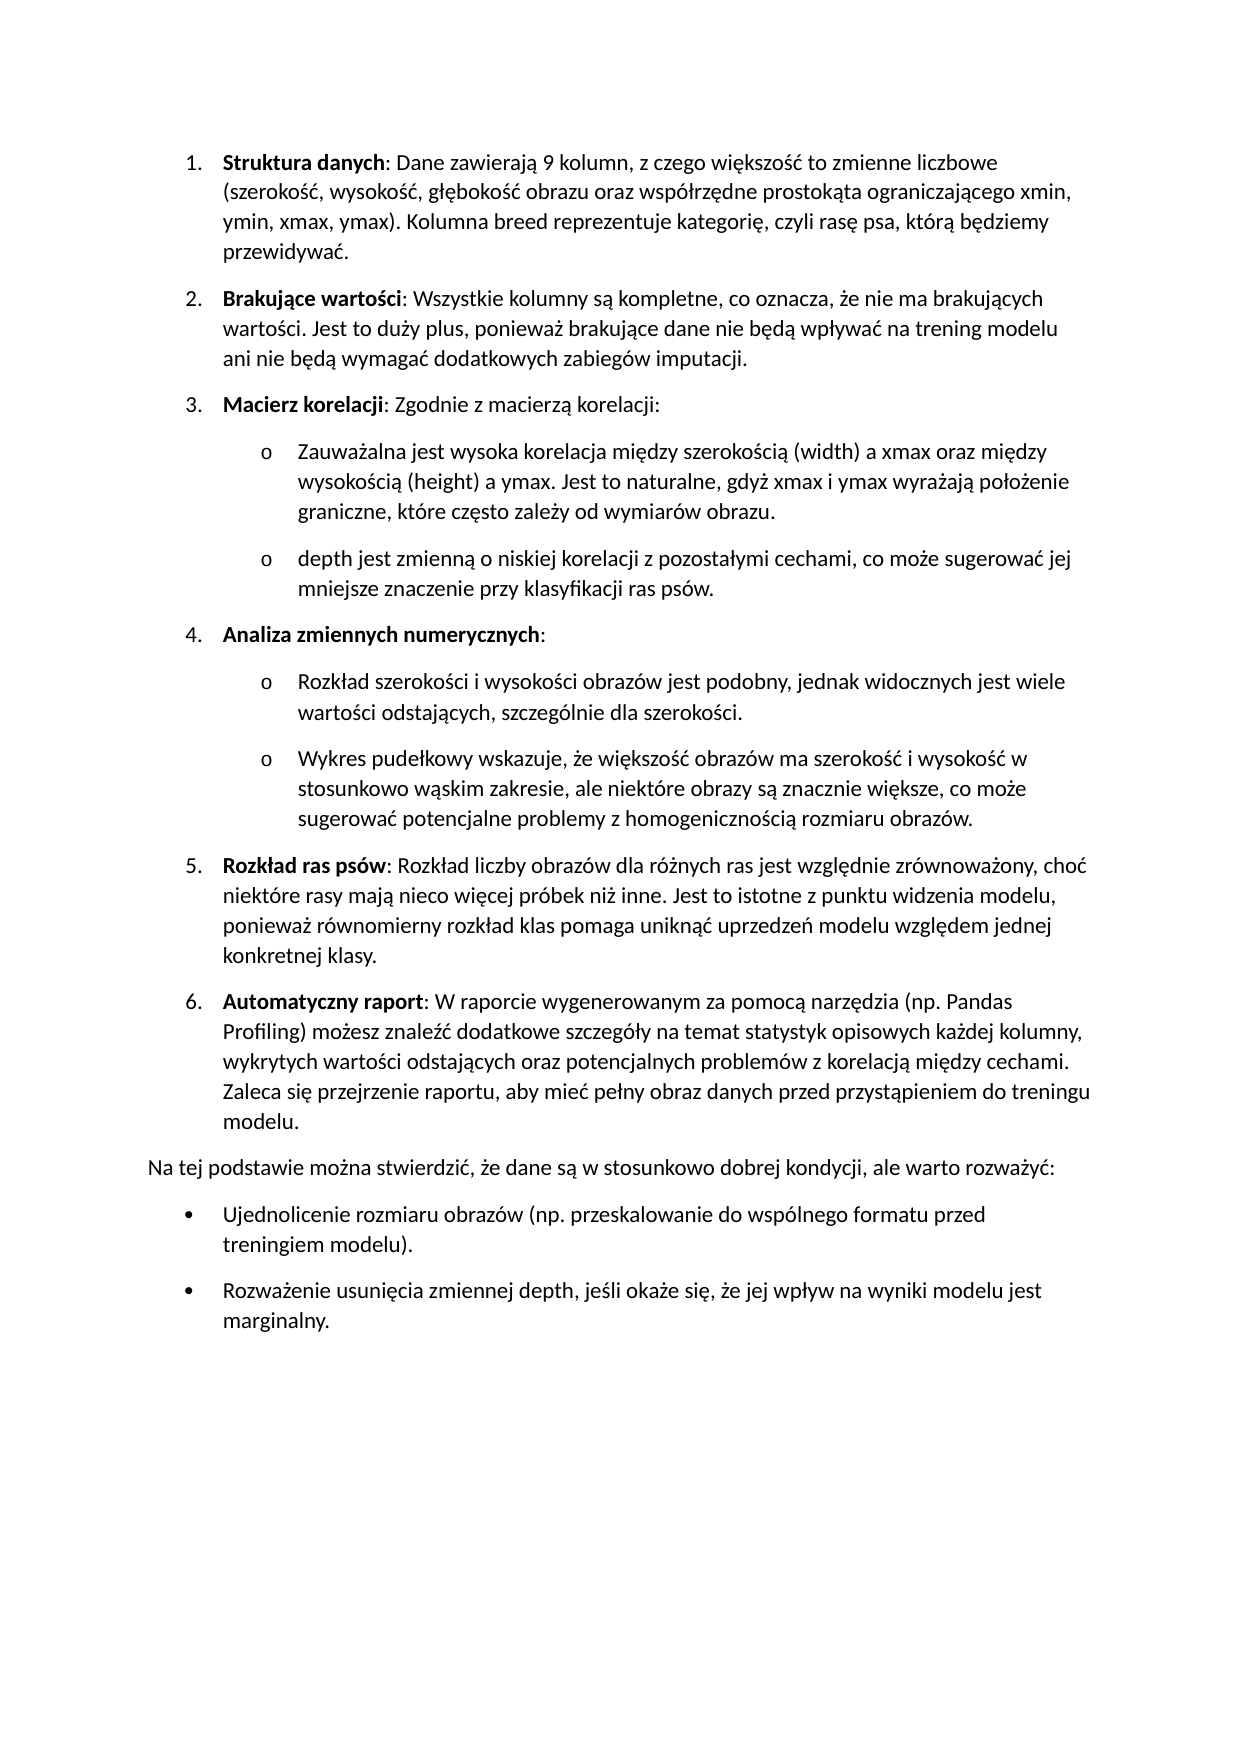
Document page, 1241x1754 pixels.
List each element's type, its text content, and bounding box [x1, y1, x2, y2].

list Automatyczny raport: W raporcie wygenerowanym za pomocą narzędzia (np. Pandas Profiling) możesz znaleźć dodatkowe szczegóły na temat statystyk opisowych każdej kolumny, wykrytych wartości odstających oraz potencjalnych problemów z korelacją między cechami. Zaleca się przejrzenie raportu, aby mieć pełny obraz danych przed przystąpieniem do treningu modelu. [185, 987, 1093, 1135]
list Analiza zmiennych numerycznych: [185, 621, 1093, 649]
list Zauważalna jest wysoka korelacja między szerokością (width) a xmax oraz między wysokością (height) a ymax. Jest to naturalne, gdyż xmax i ymax wyrażają położenie graniczne, które często zależy od wymiarów obrazu. [260, 437, 1093, 525]
list Macierz korelacji: Zgodnie z macierzą korelacji: [185, 390, 1093, 418]
list Ujednolicenie rozmiaru obrazów (np. przeskalowanie do wspólnego formatu przed treningiem modelu). [185, 1200, 1093, 1258]
list Struktura danych: Dane zawierają 9 kolumn, z czego większość to zmienne liczbowe (szerokość, wysokość, głębokość obrazu oraz współrzędne prostokąta ograniczającego xmin, ymin, xmax, ymax). Kolumna breed reprezentuje kategorię, czyli rasę psa, którą będziemy przewidywać. [185, 148, 1093, 265]
list Rozkład ras psów: Rozkład liczby obrazów dla różnych ras jest względnie zrównoważony, choć niektóre rasy mają nieco więcej próbek niż inne. Jest to istotne z punktu widzenia modelu, ponieważ równomierny rozkład klas pomaga uniknąć uprzedzeń modelu względem jednej konkretnej klasy. [185, 851, 1093, 969]
list depth jest zmienną o niskiej korelacji z pozostałymi cechami, co może sugerować jej mniejsze znaczenie przy klasyfikacji ras psów. [260, 544, 1093, 602]
list Rozważenie usunięcia zmiennej depth, jeśli okaże się, że jej wpływ na wyniki modelu jest marginalny. [185, 1276, 1093, 1334]
list Wykres pudełkowy wskazuje, że większość obrazów ma szerokość i wysokość w stosunkowo wąskim zakresie, ale niektóre obrazy są znacznie większe, co może sugerować potencjalne problemy z homogenicznością rozmiaru obrazów. [260, 744, 1093, 832]
list Rozkład szerokości i wysokości obrazów jest podobny, jednak widocznych jest wiele wartości odstających, szczególnie dla szerokości. [260, 667, 1093, 726]
text Na tej podstawie można stwierdzić, że dane są w stosunkowo dobrej kondycji, ale warto rozważyć: [148, 1153, 1093, 1181]
list Brakujące wartości: Wszystkie kolumny są kompletne, co oznacza, że nie ma brakujących wartości. Jest to duży plus, ponieważ brakujące dane nie będą wpływać na trening modelu ani nie będą wymagać dodatkowych zabiegów imputacji. [185, 284, 1093, 372]
